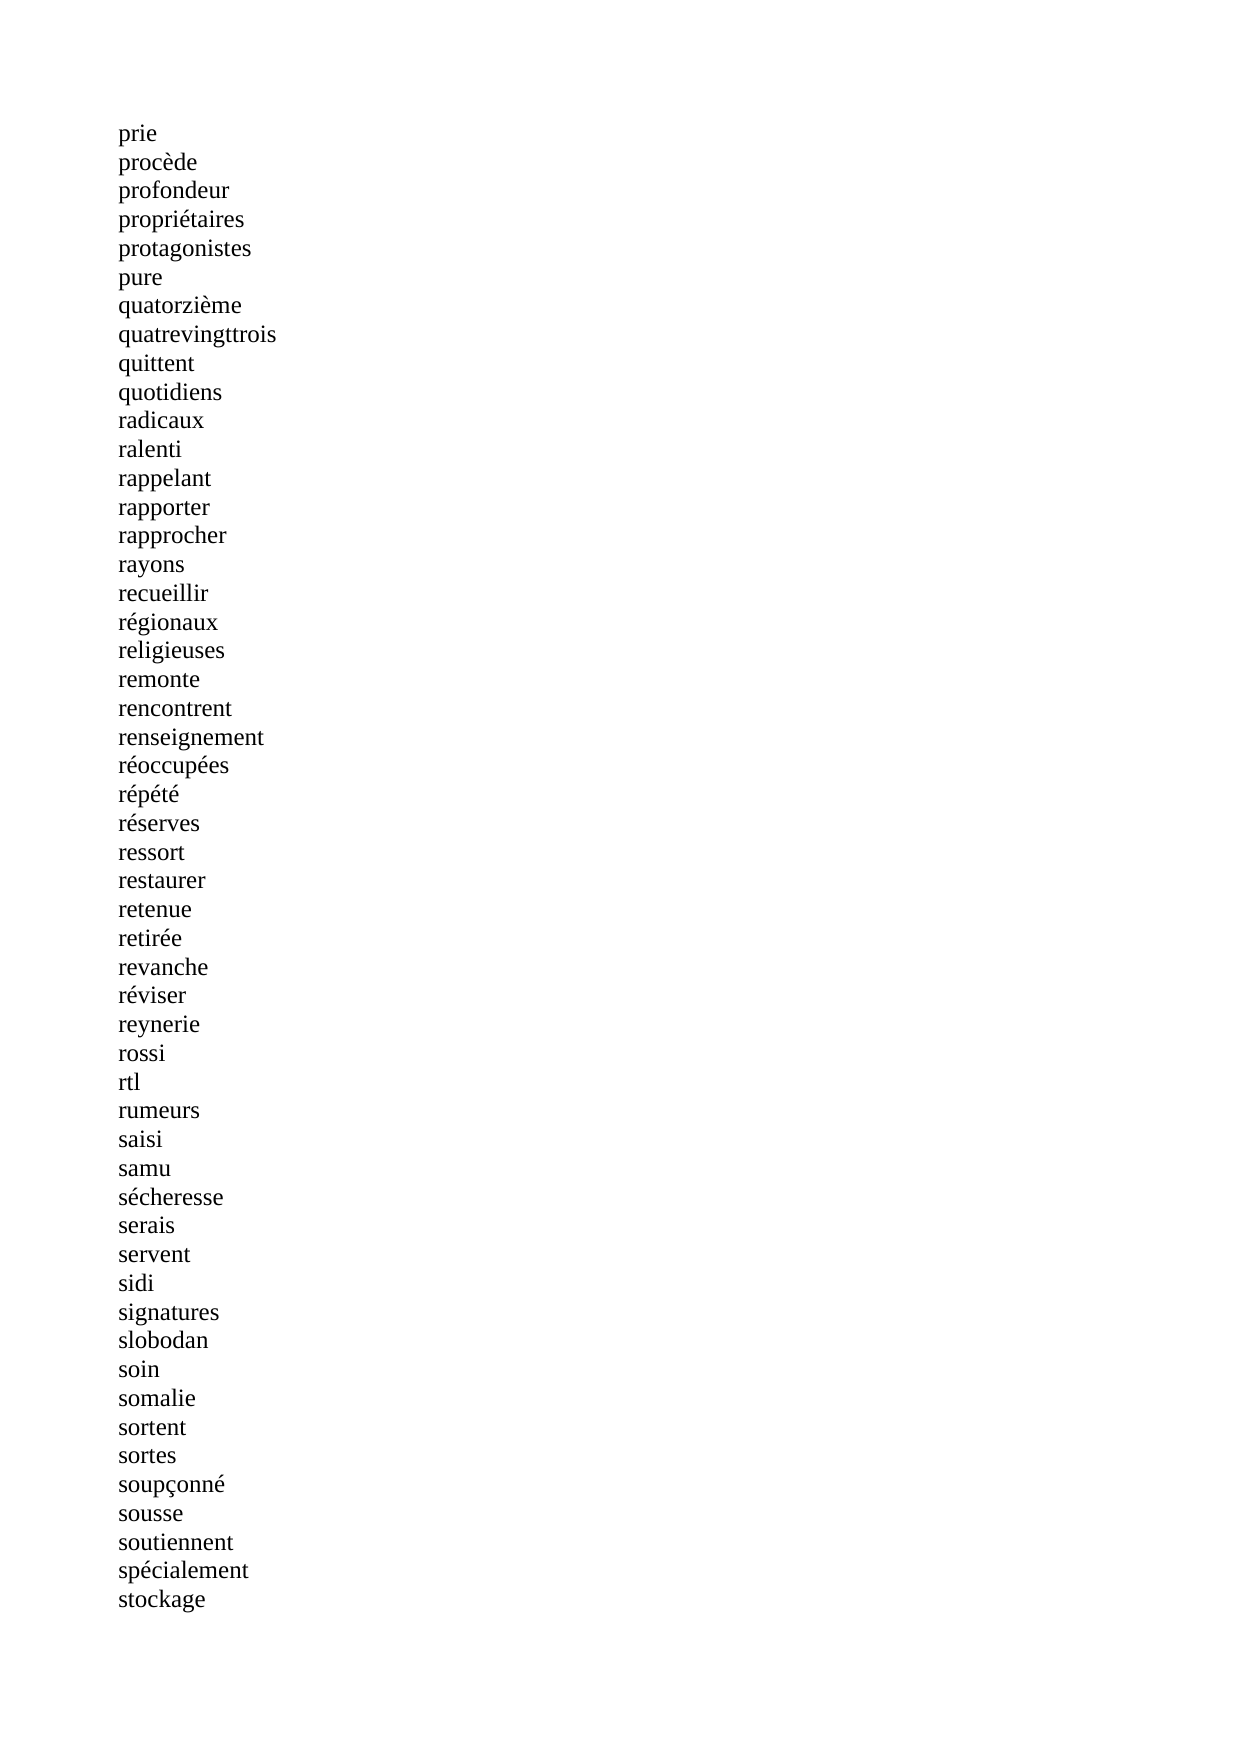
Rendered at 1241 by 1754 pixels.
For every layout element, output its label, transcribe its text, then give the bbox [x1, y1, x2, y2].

text serais [118, 1211, 1122, 1239]
text protagonistes [118, 233, 1122, 262]
text réoccupées [118, 751, 1122, 779]
text servent [118, 1239, 1122, 1268]
text propriétaires [118, 204, 1122, 233]
text soin [118, 1354, 1122, 1383]
text retirée [118, 923, 1122, 952]
text sortent [118, 1412, 1122, 1441]
text somalie [118, 1383, 1122, 1412]
text signatures [118, 1297, 1122, 1326]
text recueillir [118, 578, 1122, 607]
text réserves [118, 808, 1122, 837]
text rappelant [118, 463, 1122, 492]
text spécialement [118, 1556, 1122, 1584]
text soupçonné [118, 1469, 1122, 1498]
text procède [118, 147, 1122, 176]
text religieuses [118, 636, 1122, 664]
text rayons [118, 549, 1122, 578]
text quotidiens [118, 377, 1122, 406]
text renseignement [118, 722, 1122, 751]
text radicaux [118, 406, 1122, 434]
text soutiennent [118, 1527, 1122, 1556]
text remonte [118, 664, 1122, 693]
text samu [118, 1153, 1122, 1182]
text quittent [118, 348, 1122, 377]
text régionaux [118, 607, 1122, 636]
text sousse [118, 1498, 1122, 1527]
text sortes [118, 1441, 1122, 1469]
text slobodan [118, 1326, 1122, 1354]
text ralenti [118, 434, 1122, 463]
text reynerie [118, 1009, 1122, 1038]
text pure [118, 262, 1122, 291]
text quatrevingttrois [118, 319, 1122, 348]
text retenue [118, 894, 1122, 923]
text sidi [118, 1268, 1122, 1297]
text réviser [118, 981, 1122, 1009]
text répété [118, 779, 1122, 808]
text ressort [118, 837, 1122, 866]
text prie [118, 118, 1122, 147]
text rencontrent [118, 693, 1122, 722]
text stockage [118, 1584, 1122, 1613]
text sécheresse [118, 1182, 1122, 1211]
text rtl [118, 1067, 1122, 1096]
text rumeurs [118, 1096, 1122, 1124]
text rapprocher [118, 521, 1122, 549]
text quatorzième [118, 291, 1122, 319]
text saisi [118, 1124, 1122, 1153]
text restaurer [118, 866, 1122, 894]
text rossi [118, 1038, 1122, 1067]
text revanche [118, 952, 1122, 981]
text profondeur [118, 176, 1122, 204]
text rapporter [118, 492, 1122, 521]
